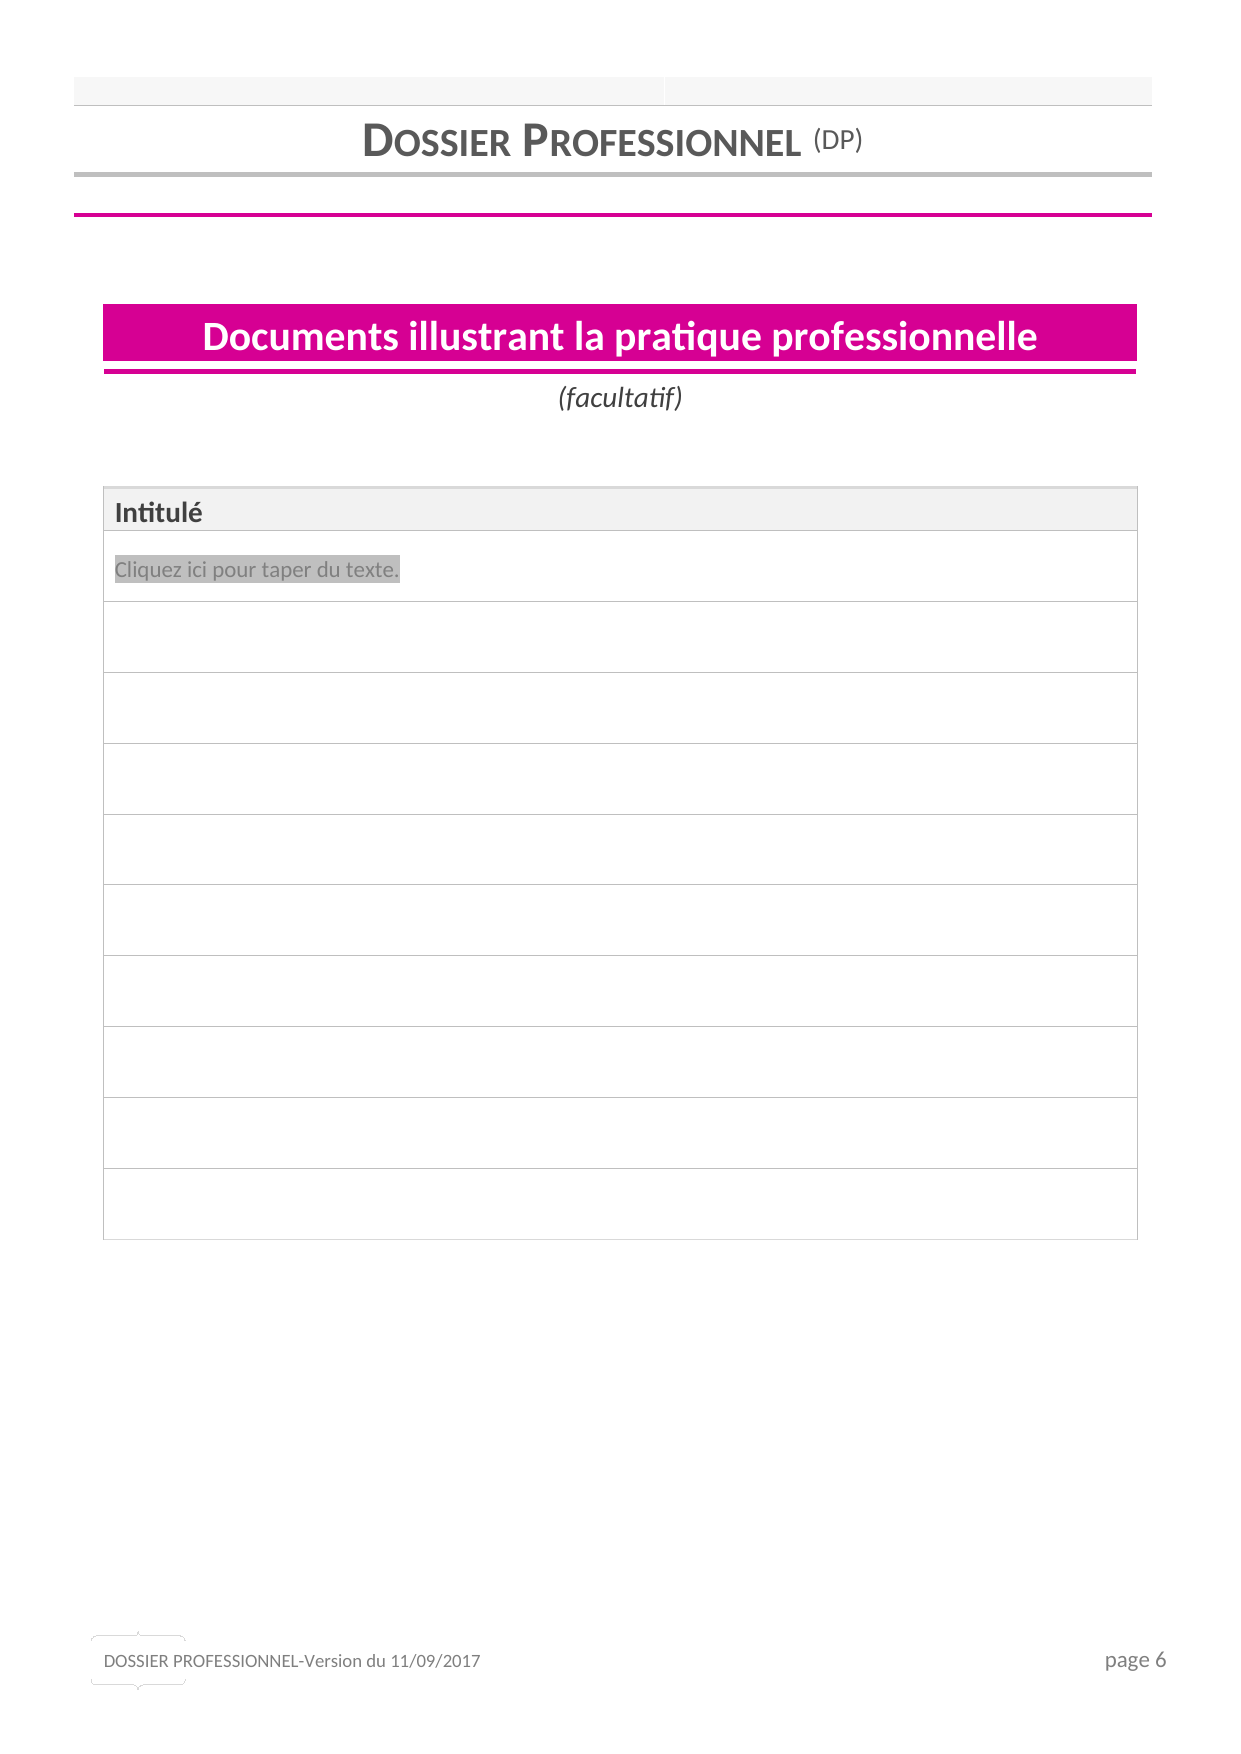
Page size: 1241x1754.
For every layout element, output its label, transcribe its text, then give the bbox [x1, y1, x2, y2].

table_cell [104, 885, 1137, 955]
table_cell [104, 1098, 1137, 1168]
table_cell [103, 361, 1137, 369]
table_cell Cliquez ici pour taper du texte. [104, 531, 1137, 601]
table_cell [104, 815, 1137, 884]
table_cell [104, 602, 1137, 672]
table_cell [104, 673, 1137, 743]
table_cell [104, 744, 1137, 813]
table_cell [104, 1027, 1137, 1097]
table_cell (facultatif) [103, 369, 1137, 486]
table_header Documents illustrant la pratique professionnelle [103, 304, 1137, 361]
table_cell [104, 956, 1137, 1026]
table_cell Intitulé [104, 489, 1137, 530]
table_cell [104, 1169, 1137, 1238]
